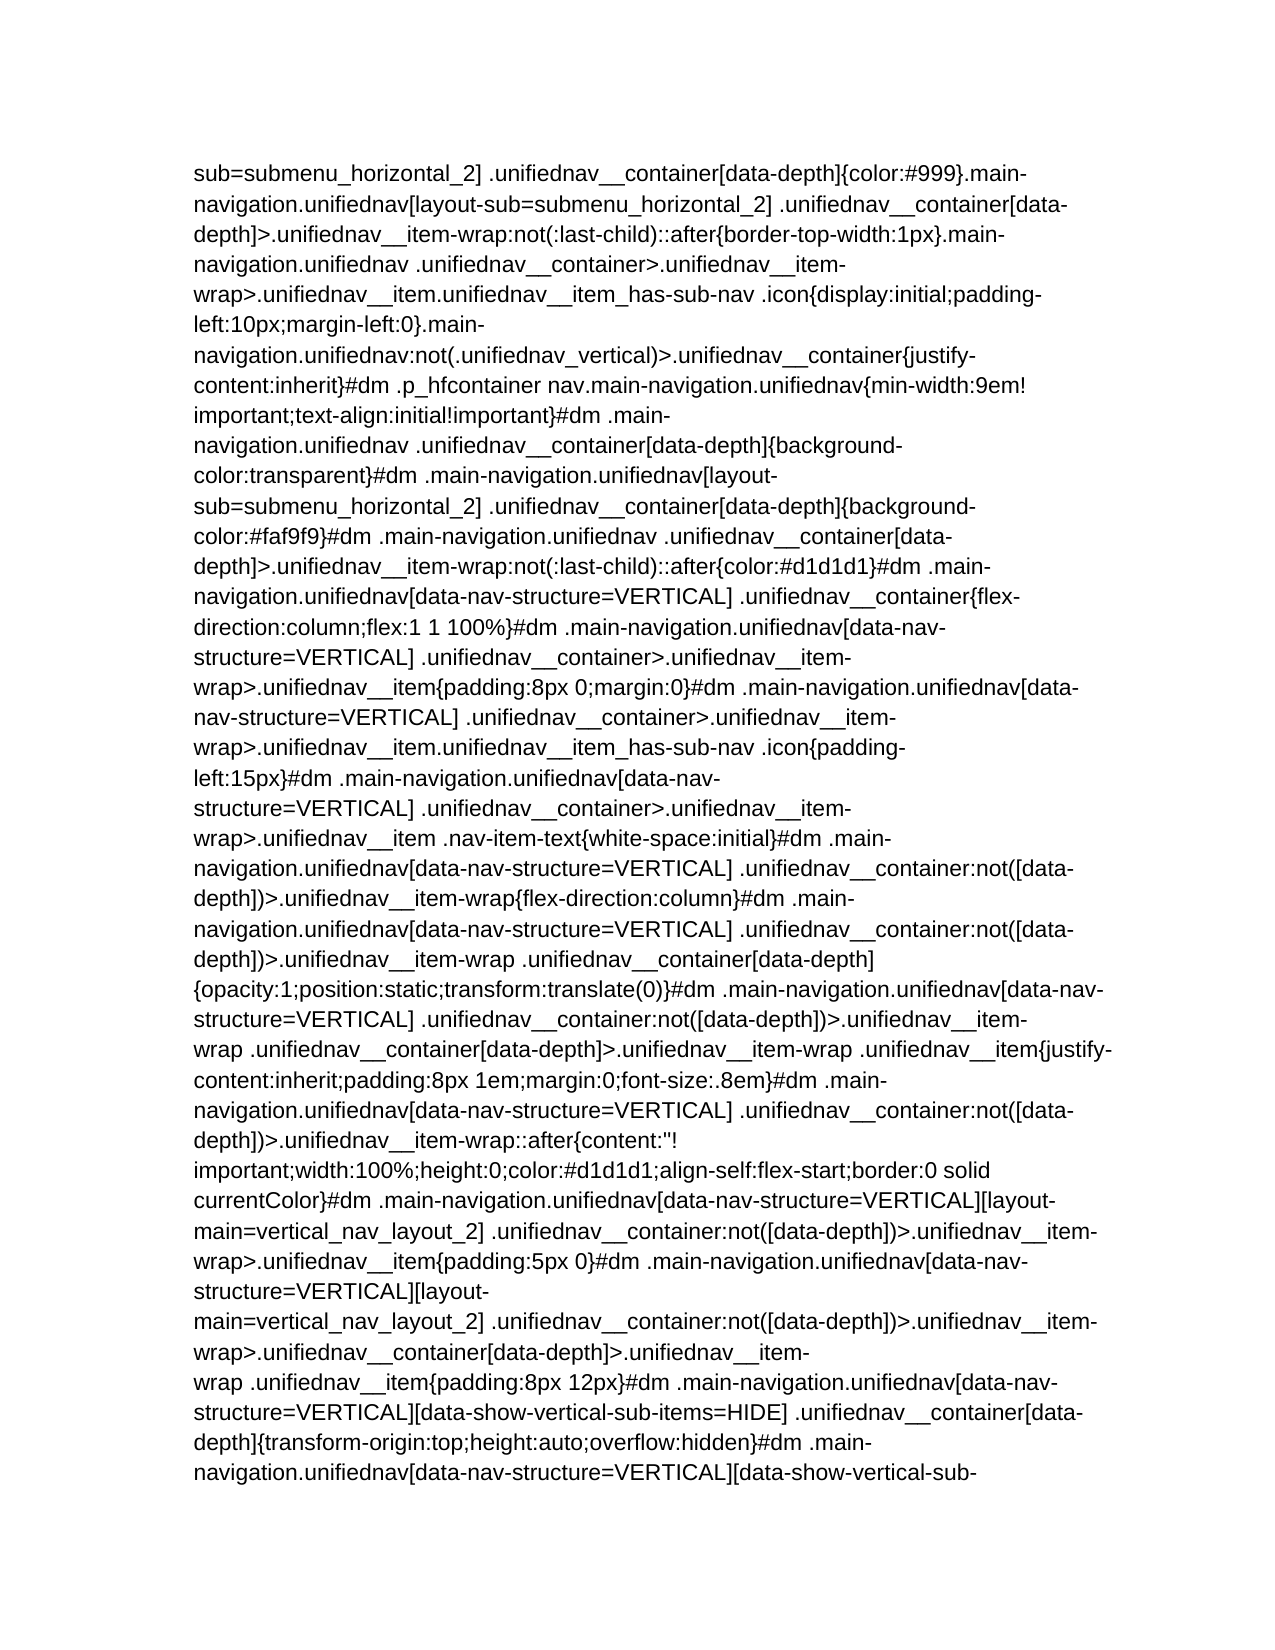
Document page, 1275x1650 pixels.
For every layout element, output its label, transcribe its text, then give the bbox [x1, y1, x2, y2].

table_cell [150, 150, 183, 1496]
table_cell sub=submenu_horizontal_2] .unifiednav__container[data-depth]{color:#999}.main-navigation.unifiednav[layout-sub=submenu_horizontal_2] .unifiednav__container[data-depth]>.unifiednav__item-wrap:not(:last-child)::after{border-top-width:1px}.main-navigation.unifiednav .unifiednav__container>.unifiednav__item-wrap>.unifiednav__item.unifiednav__item_has-sub-nav .icon{display:initial;padding-left:10px;margin-left:0}.main-navigation.unifiednav:not(.unifiednav_vertical)>.unifiednav__container{justify-content:inherit}#dm .p_hfcontainer nav.main-navigation.unifiednav{min-width:9em!important;text-align:initial!important}#dm .main-navigation.unifiednav .unifiednav__container[data-depth]{background-color:transparent}#dm .main-navigation.unifiednav[layout-sub=submenu_horizontal_2] .unifiednav__container[data-depth]{background-color:#faf9f9}#dm .main-navigation.unifiednav .unifiednav__container[data-depth]>.unifiednav__item-wrap:not(:last-child)::after{color:#d1d1d1}#dm .main-navigation.unifiednav[data-nav-structure=VERTICAL] .unifiednav__container{flex-direction:column;flex:1 1 100%}#dm .main-navigation.unifiednav[data-nav-structure=VERTICAL] .unifiednav__container>.unifiednav__item-wrap>.unifiednav__item{padding:8px 0;margin:0}#dm .main-navigation.unifiednav[data-nav-structure=VERTICAL] .unifiednav__container>.unifiednav__item-wrap>.unifiednav__item.unifiednav__item_has-sub-nav .icon{padding-left:15px}#dm .main-navigation.unifiednav[data-nav-structure=VERTICAL] .unifiednav__container>.unifiednav__item-wrap>.unifiednav__item .nav-item-text{white-space:initial}#dm .main-navigation.unifiednav[data-nav-structure=VERTICAL] .unifiednav__container:not([data-depth])>.unifiednav__item-wrap{flex-direction:column}#dm .main-navigation.unifiednav[data-nav-structure=VERTICAL] .unifiednav__container:not([data-depth])>.unifiednav__item-wrap .unifiednav__container[data-depth]{opacity:1;position:static;transform:translate(0)}#dm .main-navigation.unifiednav[data-nav-structure=VERTICAL] .unifiednav__container:not([data-depth])>.unifiednav__item-wrap .unifiednav__container[data-depth]>.unifiednav__item-wrap .unifiednav__item{justify-content:inherit;padding:8px 1em;margin:0;font-size:.8em}#dm .main-navigation.unifiednav[data-nav-structure=VERTICAL] .unifiednav__container:not([data-depth])>.unifiednav__item-wrap::after{content:''!important;width:100%;height:0;color:#d1d1d1;align-self:flex-start;border:0 solid currentColor}#dm .main-navigation.unifiednav[data-nav-structure=VERTICAL][layout-main=vertical_nav_layout_2] .unifiednav__container:not([data-depth])>.unifiednav__item-wrap>.unifiednav__item{padding:5px 0}#dm .main-navigation.unifiednav[data-nav-structure=VERTICAL][layout-main=vertical_nav_layout_2] .unifiednav__container:not([data-depth])>.unifiednav__item-wrap>.unifiednav__container[data-depth]>.unifiednav__item-wrap .unifiednav__item{padding:8px 12px}#dm .main-navigation.unifiednav[data-nav-structure=VERTICAL][data-show-vertical-sub-items=HIDE] .unifiednav__container[data-depth]{transform-origin:top;height:auto;overflow:hidden}#dm .main-navigation.unifiednav[data-nav-structure=VERTICAL][data-show-vertical-sub- [183, 150, 1125, 1496]
